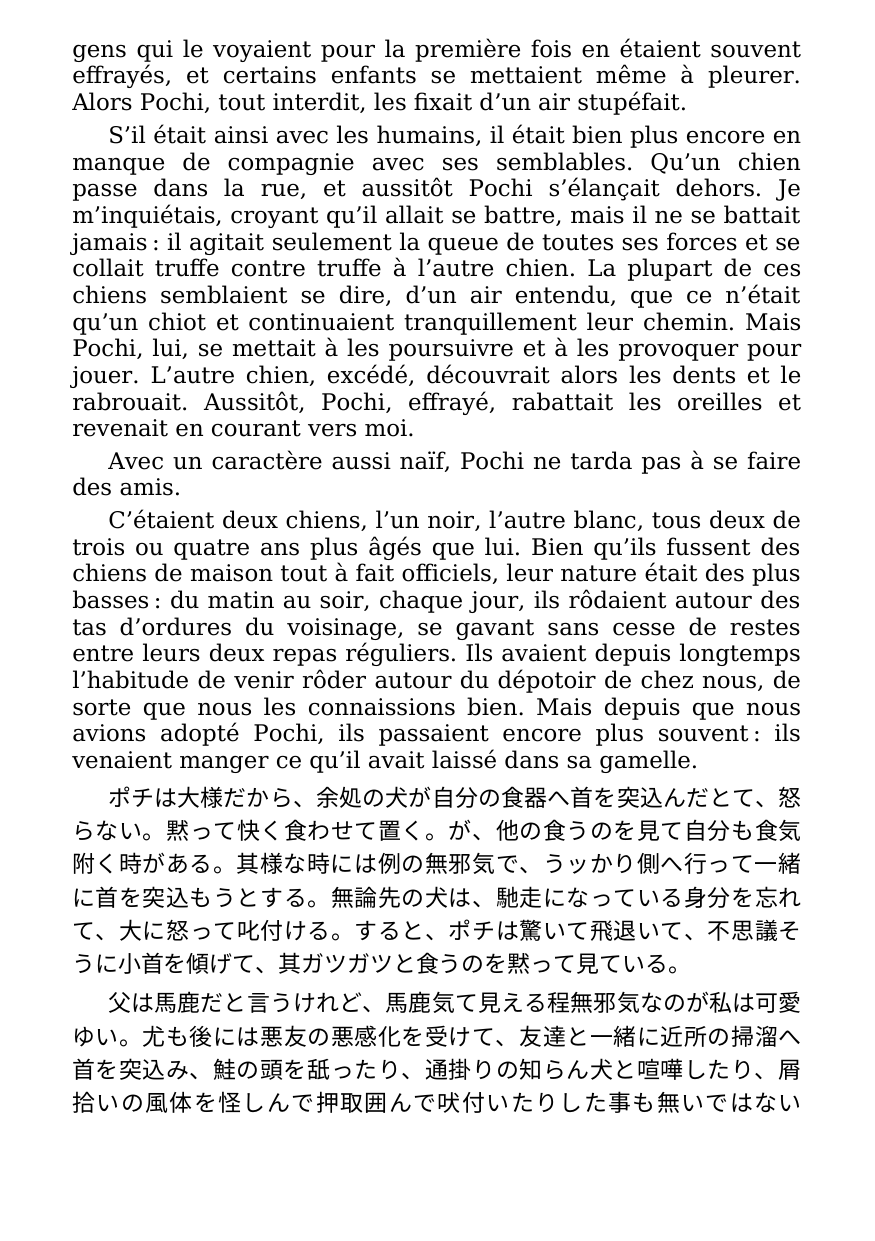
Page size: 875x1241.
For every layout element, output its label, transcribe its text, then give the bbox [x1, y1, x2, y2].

text S’il était ainsi avec les humains, il était bien plus encore en manque de compagnie avec ses semblables. Qu’un chien passe dans la rue, et aussitôt Pochi s’élançait dehors. Je m’inquiétais, croyant qu’il allait se battre, mais il ne se battait jamais : il agitait seulement la queue de toutes ses forces et se collait truffe contre truffe à l’autre chien. La plupart de ces chiens semblaient se dire, d’un air entendu, que ce n’était qu’un chiot et continuaient tranquillement leur chemin. Mais Pochi, lui, se mettait à les poursuivre et à les provoquer pour jouer. L’autre chien, excédé, découvrait alors les dents et le rabrouait. Aussitôt, Pochi, effrayé, rabattait les oreilles et revenait en courant vers moi. [72, 122, 802, 442]
text Avec un caractère aussi naïf, Pochi ne tarda pas à se faire des amis. [72, 448, 802, 501]
text ポチは大様だから、余処の犬が自分の食器へ首を突込んだとて、怒らない。黙って快く食わせて置く。が、他の食うのを見て自分も食気附く時がある。其様な時には例の無邪気で、うッかり側へ行って一緒に首を突込もうとする。無論先の犬は、馳走になっている身分を忘れて、大に怒って叱付ける。すると、ポチは驚いて飛退いて、不思議そうに小首を傾げて、其ガツガツと食うのを黙って見ている。 [72, 780, 802, 979]
text C’étaient deux chiens, l’un noir, l’autre blanc, tous deux de trois ou quatre ans plus âgés que lui. Bien qu’ils fussent des chiens de maison tout à fait officiels, leur nature était des plus basses : du matin au soir, chaque jour, ils rôdaient autour des tas d’ordures du voisinage, se gavant sans cesse de restes entre leurs deux repas réguliers. Ils avaient depuis longtemps l’habitude de venir rôder autour du dépotoir de chez nous, de sorte que nous les connaissions bien. Mais depuis que nous avions adopté Pochi, ils passaient encore plus souvent : ils venaient manger ce qu’il avait laissé dans sa gamelle. [72, 507, 802, 774]
text gens qui le voyaient pour la première fois en étaient souvent effrayés, et certains enfants se mettaient même à pleurer. Alors Pochi, tout interdit, les fixait d’un air stupéfait. [72, 36, 802, 116]
text 父は馬鹿だと言うけれど、馬鹿気て見える程無邪気なのが私は可愛ゆい。尤も後には悪友の悪感化を受けて、友達と一緒に近所の掃溜へ首を突込み、鮭の頭を舐ったり、通掛りの知らん犬と喧嘩したり、屑拾いの風体を怪しんで押取囲んで吠付いたりした事も無いではない [72, 985, 802, 1118]
